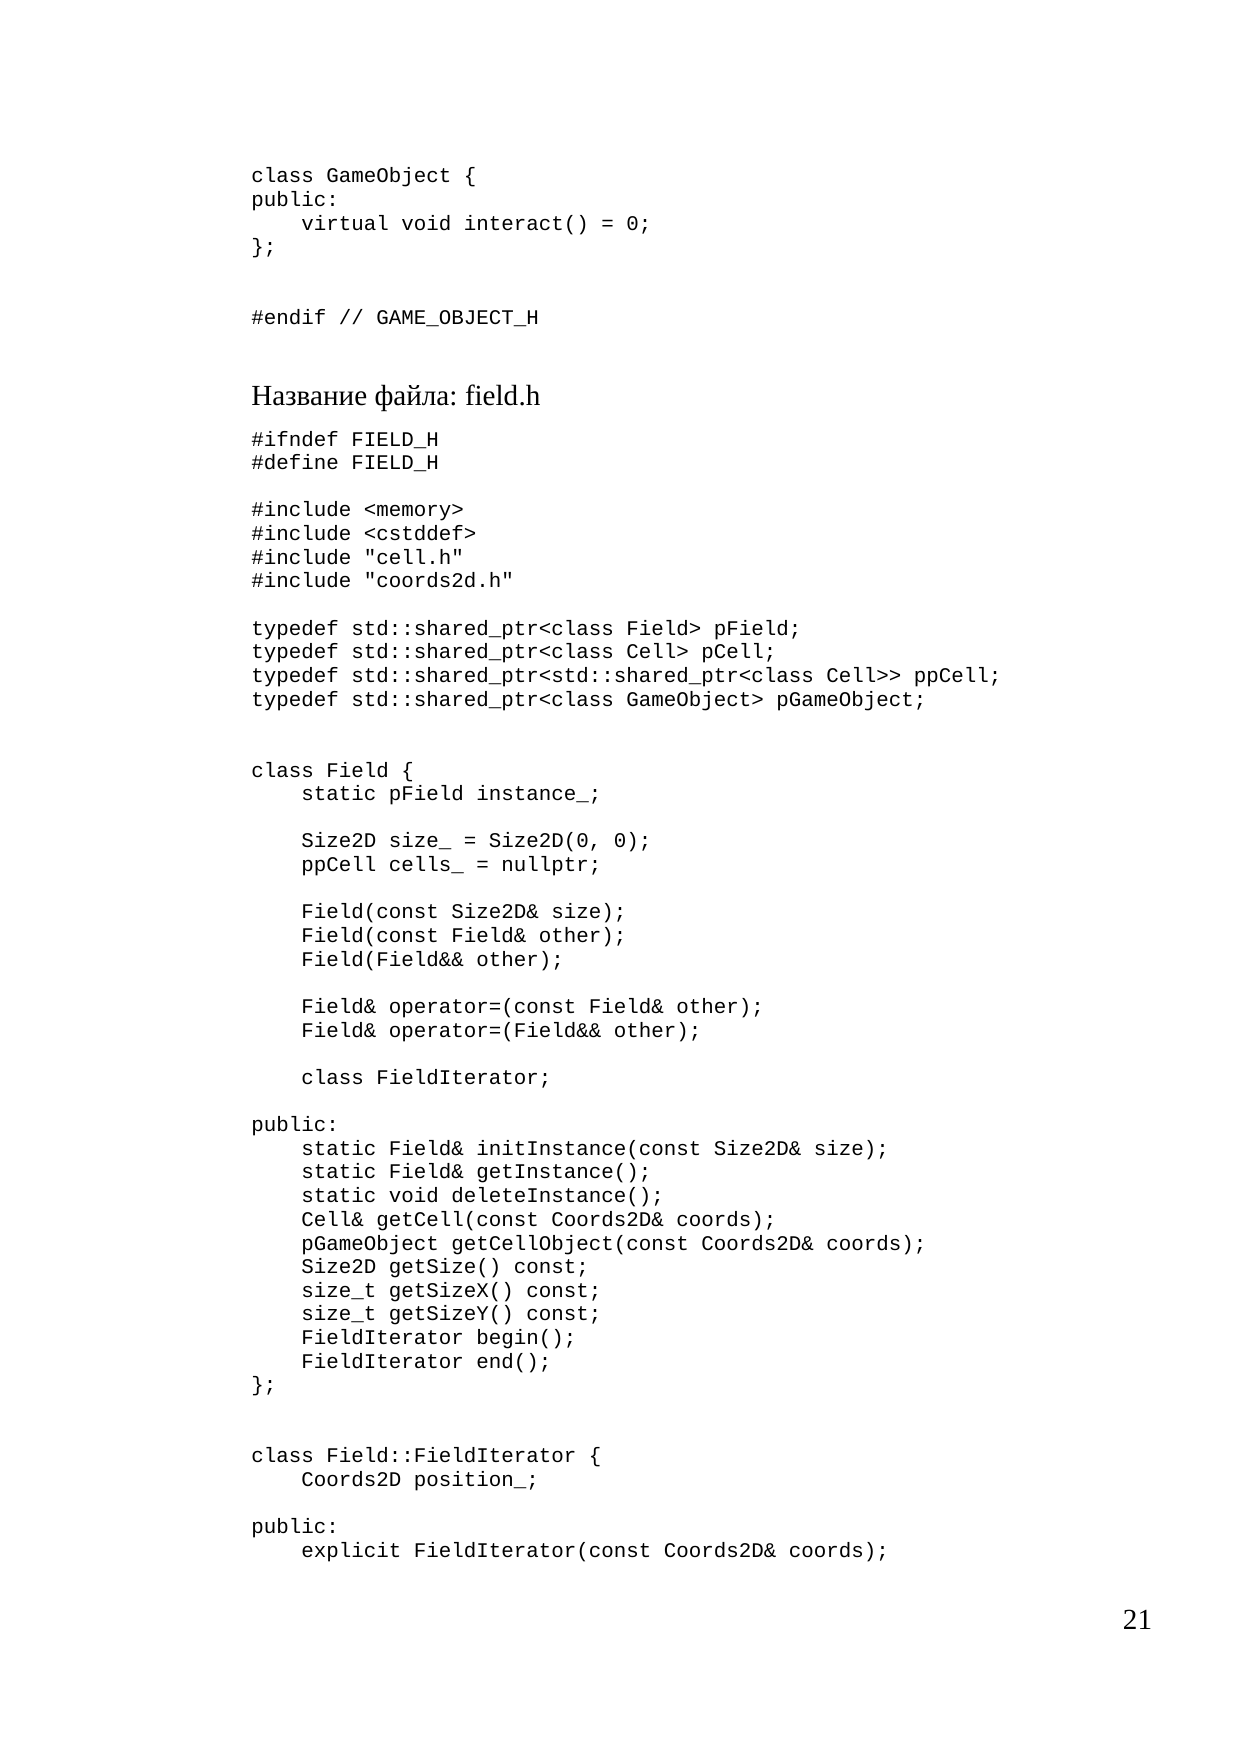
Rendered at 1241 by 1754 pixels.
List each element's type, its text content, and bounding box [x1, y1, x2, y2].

text explicit FieldIterator(const Coords2D& coords); [177, 1540, 1152, 1563]
text pGameObject getCellObject(const Coords2D& coords); [177, 1232, 1152, 1256]
text #include <cstddef> [177, 523, 1152, 547]
text typedef std::shared_ptr<class Field> pField; [177, 618, 1152, 641]
text FieldIterator begin(); [177, 1327, 1152, 1351]
text }; [177, 1374, 1152, 1398]
text typedef std::shared_ptr<std::shared_ptr<class Cell>> ppCell; [177, 665, 1152, 689]
text #include "cell.h" [177, 547, 1152, 570]
text #include "coords2d.h" [177, 570, 1152, 594]
text public: [177, 1516, 1152, 1540]
text Field(const Field& other); [177, 925, 1152, 949]
text Size2D getSize() const; [177, 1256, 1152, 1280]
text static pField instance_; [177, 783, 1152, 807]
text typedef std::shared_ptr<class Cell> pCell; [177, 641, 1152, 665]
text ppCell cells_ = nullptr; [177, 854, 1152, 878]
text Size2D size_ = Size2D(0, 0); [177, 831, 1152, 854]
text }; [177, 236, 1152, 260]
text Field(Field&& other); [177, 949, 1152, 972]
text virtual void interact() = 0; [177, 213, 1152, 236]
text Field& operator=(Field&& other); [177, 1020, 1152, 1043]
text #endif // GAME_OBJECT_H [177, 307, 1152, 331]
text typedef std::shared_ptr<class GameObject> pGameObject; [177, 689, 1152, 712]
text Название файла: field.h [177, 378, 1152, 412]
text Coords2D position_; [177, 1469, 1152, 1493]
text static void deleteInstance(); [177, 1185, 1152, 1209]
text static Field& initInstance(const Size2D& size); [177, 1138, 1152, 1162]
text size_t getSizeX() const; [177, 1280, 1152, 1303]
text class Field { [177, 759, 1152, 783]
text #define FIELD_H [177, 452, 1152, 476]
text static Field& getInstance(); [177, 1162, 1152, 1185]
text public: [177, 189, 1152, 213]
text FieldIterator end(); [177, 1351, 1152, 1374]
text public: [177, 1114, 1152, 1138]
text class FieldIterator; [177, 1067, 1152, 1091]
text size_t getSizeY() const; [177, 1303, 1152, 1327]
text class GameObject { [177, 165, 1152, 189]
text #ifndef FIELD_H [177, 428, 1152, 452]
text Field(const Size2D& size); [177, 901, 1152, 925]
text class Field::FieldIterator { [177, 1445, 1152, 1469]
text Field& operator=(const Field& other); [177, 996, 1152, 1020]
text Cell& getCell(const Coords2D& coords); [177, 1209, 1152, 1232]
text #include <memory> [177, 499, 1152, 523]
